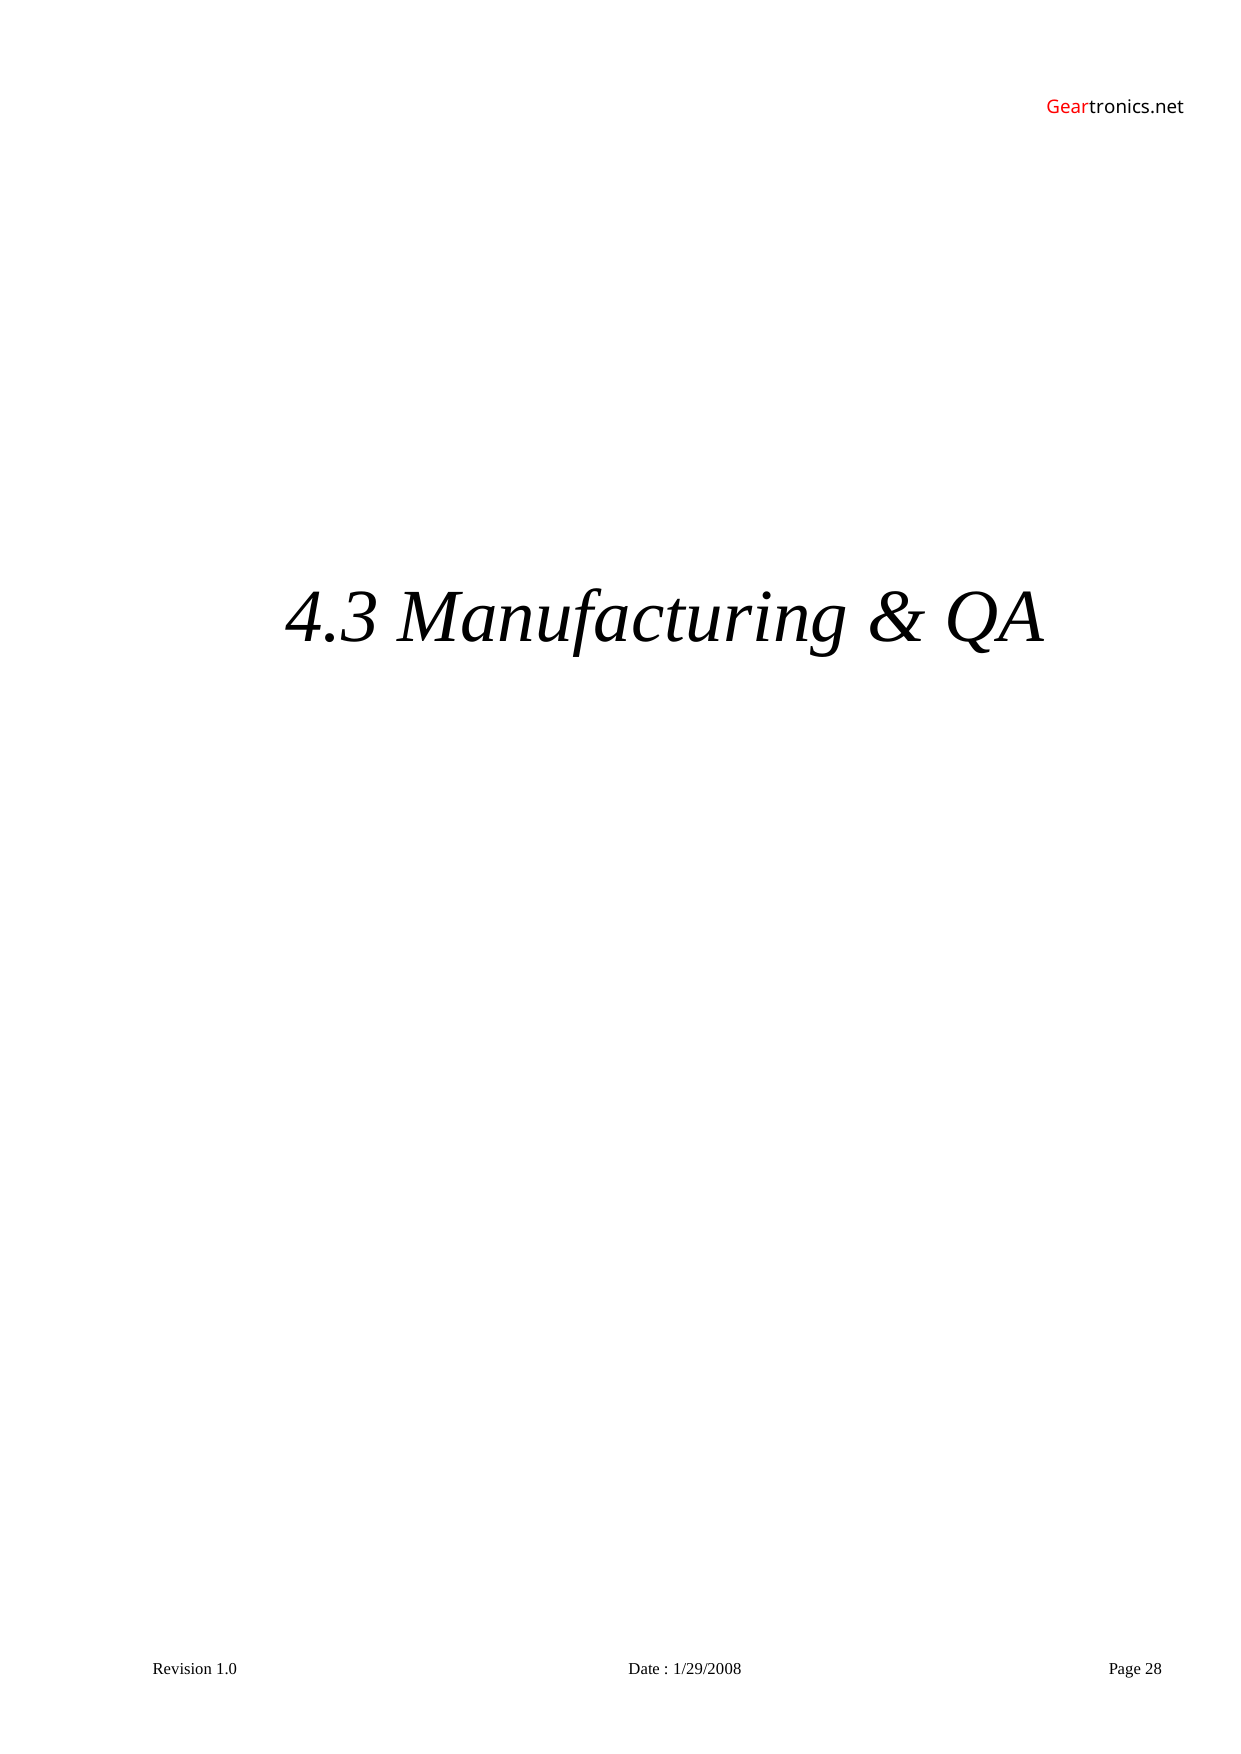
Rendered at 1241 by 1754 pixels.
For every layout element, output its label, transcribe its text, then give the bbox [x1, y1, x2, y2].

text 4.3 Manufacturing & QA [152, 574, 1184, 657]
